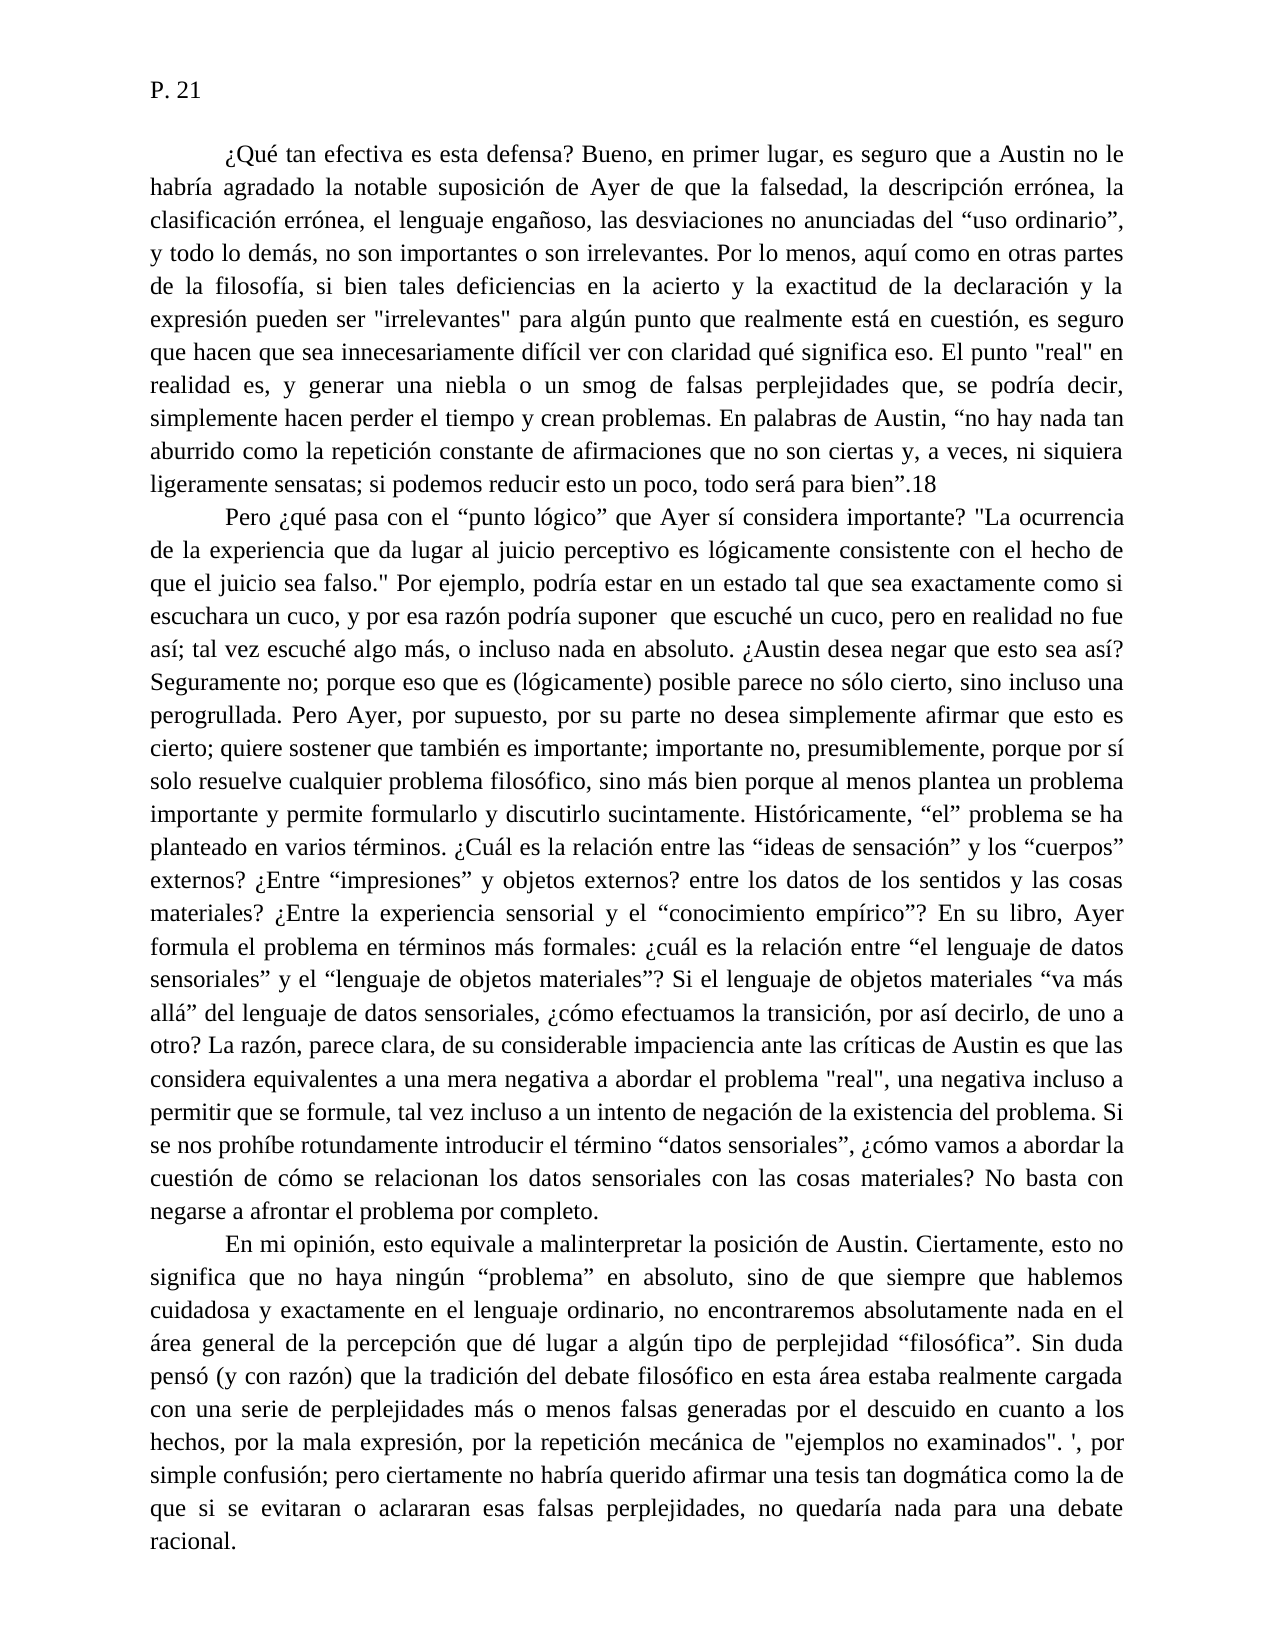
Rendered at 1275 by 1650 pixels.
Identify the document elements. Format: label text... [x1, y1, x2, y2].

text Pero ¿qué pasa con el “punto lógico” que Ayer sí considera importante? "La ocurrencia de la experiencia que da lugar al juicio perceptivo es lógicamente consistente con el hecho de que el juicio sea falso." Por ejemplo, podría estar en un estado tal que sea exactamente como si escuchara un cuco, y por esa razón podría suponer que escuché un cuco, pero en realidad no fue así; tal vez escuché algo más, o incluso nada en absoluto. ¿Austin desea negar que esto sea así? Seguramente no; porque eso que es (lógicamente) posible parece no sólo cierto, sino incluso una perogrullada. Pero Ayer, por supuesto, por su parte no desea simplemente afirmar que esto es cierto; quiere sostener que también es importante; importante no, presumiblemente, porque por sí solo resuelve cualquier problema filosófico, sino más bien porque al menos plantea un problema importante y permite formularlo y discutirlo sucintamente. Históricamente, “el” problema se ha planteado en varios términos. ¿Cuál es la relación entre las “ideas de sensación” y los “cuerpos” externos? ¿Entre “impresiones” y objetos externos? entre los datos de los sentidos y las cosas materiales? ¿Entre la experiencia sensorial y el “conocimiento empírico”? En su libro, Ayer formula el problema en términos más formales: ¿cuál es la relación entre “el lenguaje de datos sensoriales” y el “lenguaje de objetos materiales”? Si el lenguaje de objetos materiales “va más allá” del lenguaje de datos sensoriales, ¿cómo efectuamos la transición, por así decirlo, de uno a otro? La razón, parece clara, de su considerable impaciencia ante las críticas de Austin es que las considera equivalentes a una mera negativa a abordar el problema "real", una negativa incluso a permitir que se formule, tal vez incluso a un intento de negación de la existencia del problema. Si se nos prohíbe rotundamente introducir el término “datos sensoriales”, ¿cómo vamos a abordar la cuestión de cómo se relacionan los datos sensoriales con las cosas materiales? No basta con negarse a afrontar el problema por completo. [150, 502, 1125, 1224]
text P. 21 [150, 75, 1125, 104]
text ¿Qué tan efectiva es esta defensa? Bueno, en primer lugar, es seguro que a Austin no le habría agradado la notable suposición de Ayer de que la falsedad, la descripción errónea, la clasificación errónea, el lenguaje engañoso, las desviaciones no anunciadas del “uso ordinario”, y todo lo demás, no son importantes o son irrelevantes. Por lo menos, aquí como en otras partes de la filosofía, si bien tales deficiencias en la acierto y la exactitud de la declaración y la expresión pueden ser "irrelevantes" para algún punto que realmente está en cuestión, es seguro que hacen que sea innecesariamente difícil ver con claridad qué significa eso. El punto "real" en realidad es, y generar una niebla o un smog de falsas perplejidades que, se podría decir, simplemente hacen perder el tiempo y crean problemas. En palabras de Austin, “no hay nada tan aburrido como la repetición constante de afirmaciones que no son ciertas y, a veces, ni siquiera ligeramente sensatas; si podemos reducir esto un poco, todo será para bien”.18 [150, 139, 1125, 498]
text En mi opinión, esto equivale a malinterpretar la posición de Austin. Ciertamente, esto no significa que no haya ningún “problema” en absoluto, sino de que siempre que hablemos cuidadosa y exactamente en el lenguaje ordinario, no encontraremos absolutamente nada en el área general de la percepción que dé lugar a algún tipo de perplejidad “filosófica”. Sin duda pensó (y con razón) que la tradición del debate filosófico en esta área estaba realmente cargada con una serie de perplejidades más o menos falsas generadas por el descuido en cuanto a los hechos, por la mala expresión, por la repetición mecánica de "ejemplos no examinados". ', por simple confusión; pero ciertamente no habría querido afirmar una tesis tan dogmática como la de que si se evitaran o aclararan esas falsas perplejidades, no quedaría nada para una debate racional. [150, 1229, 1125, 1555]
